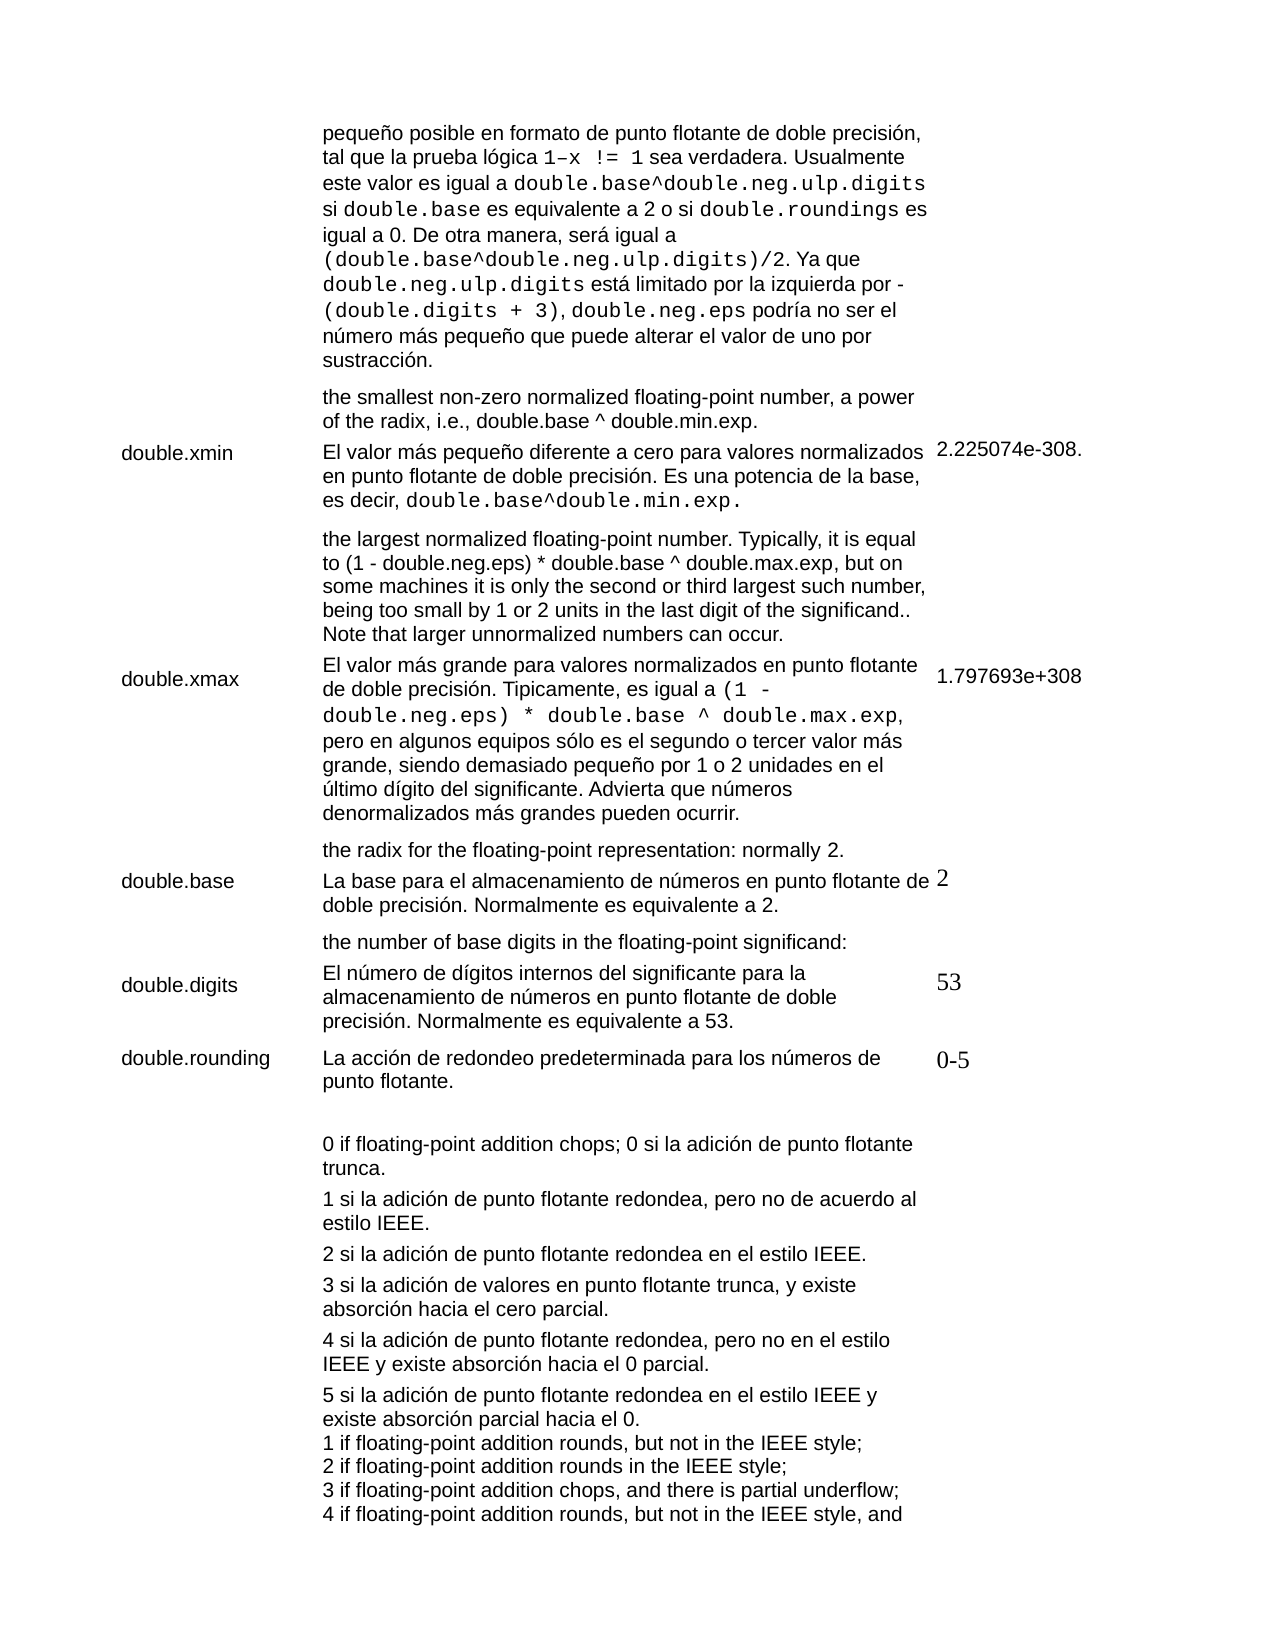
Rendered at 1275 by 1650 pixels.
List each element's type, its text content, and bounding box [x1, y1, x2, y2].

table_cell 2 [934, 835, 1128, 927]
table_cell 0-5 [934, 1043, 1128, 1529]
table_cell double.rounding [118, 1043, 319, 1529]
table_cell [934, 118, 1128, 382]
table_cell the number of base digits in the floating-point significand: El número de dígitos internos del significante para la almacenamiento de números en punto flotante de doble precisión. Normalmente es equivalente a 53. [319, 927, 933, 1042]
table_cell the largest normalized floating-point number. Typically, it is equal to (1 - double.neg.eps) * double.base ^ double.max.exp, but on some machines it is only the second or third largest such number, being too small by 1 or 2 units in the last digit of the significand.. Note that larger unnormalized numbers can occur. El valor más grande para valores normalizados en punto flotante de doble precisión. Tipicamente, es igual a (1 - double.neg.eps) * double.base ^ double.max.exp, pero en algunos equipos sólo es el segundo o tercer valor más grande, siendo demasiado pequeño por 1 o 2 unidades en el último dígito del significante. Advierta que números denormalizados más grandes pueden ocurrir. [319, 524, 933, 835]
table_cell 1.797693e+308 [934, 524, 1128, 835]
table_cell pequeño posible en formato de punto flotante de doble precisión, tal que la prueba lógica 1–x != 1 sea verdadera. Usualmente este valor es igual a double.base^double.neg.ulp.digits si double.base es equivalente a 2 o si double.roundings es igual a 0. De otra manera, será igual a (double.base^double.neg.ulp.digits)/2. Ya que double.neg.ulp.digits está limitado por la izquierda por -(double.digits + 3), double.neg.eps podría no ser el número más pequeño que puede alterar el valor de uno por sustracción. [319, 118, 933, 382]
table_cell double.digits [118, 927, 319, 1042]
table_cell double.base [118, 835, 319, 927]
table_cell [118, 118, 319, 382]
table_cell 53 [934, 927, 1128, 1042]
table_cell the radix for the floating-point representation: normally 2. La base para el almacenamiento de números en punto flotante de doble precisión. Normalmente es equivalente a 2. [319, 835, 933, 927]
table_cell the smallest non-zero normalized floating-point number, a power of the radix, i.e., double.base ^ double.min.exp. El valor más pequeño diferente a cero para valores normalizados en punto flotante de doble precisión. Es una potencia de la base, es decir, double.base^double.min.exp. [319, 382, 933, 523]
table_cell double.xmax [118, 524, 319, 835]
table_cell 2.225074e-308. [934, 382, 1128, 523]
table_cell double.xmin [118, 382, 319, 523]
table_cell La acción de redondeo predeterminada para los números de punto flotante. 0 if floating-point addition chops; 0 si la adición de punto flotante trunca. 1 si la adición de punto flotante redondea, pero no de acuerdo al estilo IEEE. 2 si la adición de punto flotante redondea en el estilo IEEE. 3 si la adición de valores en punto flotante trunca, y existe absorción hacia el cero parcial. 4 si la adición de punto flotante redondea, pero no en el estilo IEEE y existe absorción hacia el 0 parcial. 5 si la adición de punto flotante redondea en el estilo IEEE y existe absorción parcial hacia el 0. 1 if floating-point addition rounds, but not in the IEEE style; 2 if floating-point addition rounds in the IEEE style; 3 if floating-point addition chops, and there is partial underflow; 4 if floating-point addition rounds, but not in the IEEE style, and [319, 1043, 933, 1529]
